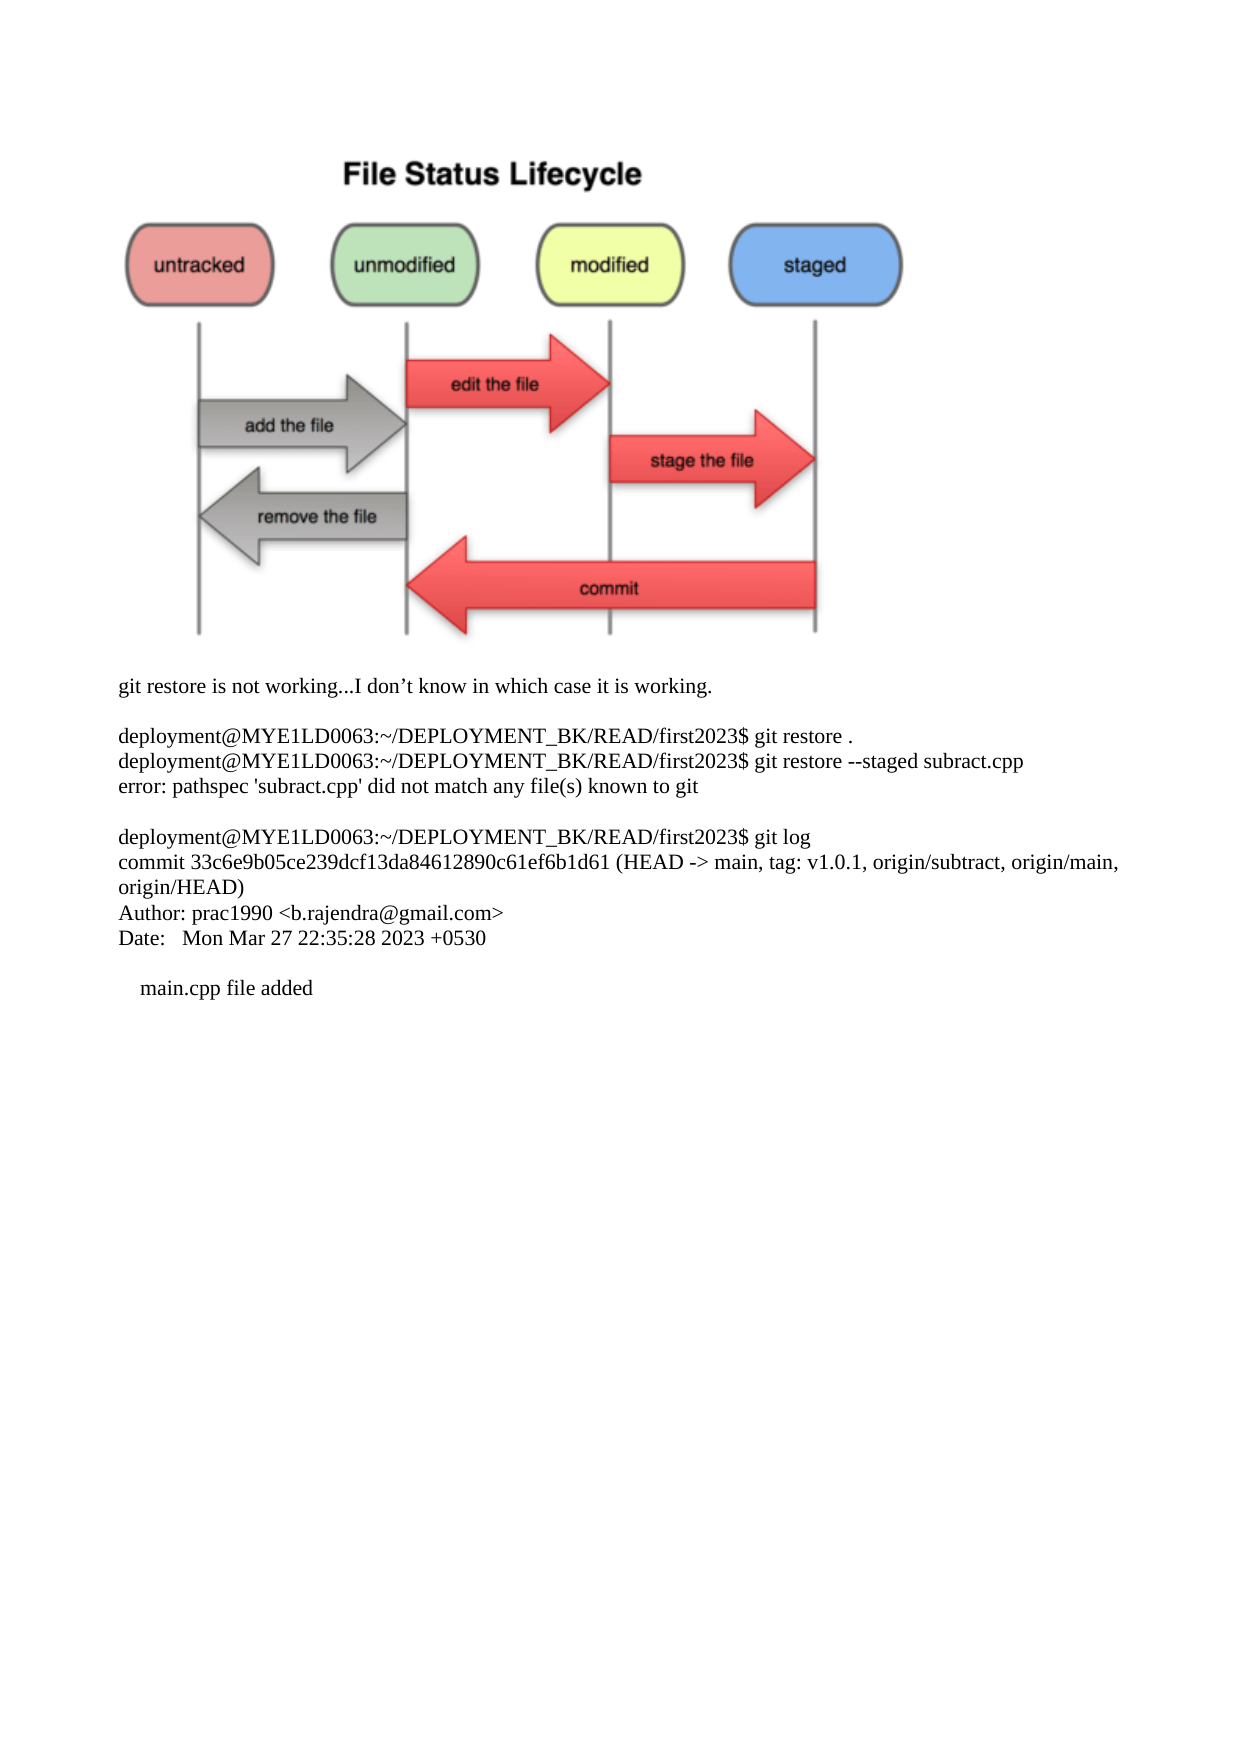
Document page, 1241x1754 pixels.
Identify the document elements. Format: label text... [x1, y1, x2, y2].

text deployment@MYE1LD0063:~/DEPLOYMENT_BK/READ/first2023$ git restore --staged subract.cpp [118, 748, 1122, 773]
text Date: Mon Mar 27 22:35:28 2023 +0530 [118, 925, 1122, 950]
text commit 33c6e9b05ce239dcf13da84612890c61ef6b1d61 (HEAD -> main, tag: v1.0.1, origin/subtract, origin/main, origin/HEAD) [118, 849, 1122, 899]
text Author: prac1990 <b.rajendra@gmail.com> [118, 899, 1122, 925]
text git restore is not working...I don’t know in which case it is working. [118, 673, 1122, 698]
picture [123, 155, 905, 651]
text deployment@MYE1LD0063:~/DEPLOYMENT_BK/READ/first2023$ git restore . [118, 723, 1122, 748]
text main.cpp file added [118, 975, 1122, 1000]
text error: pathspec 'subract.cpp' did not match any file(s) known to git [118, 773, 1122, 799]
text deployment@MYE1LD0063:~/DEPLOYMENT_BK/READ/first2023$ git log [118, 824, 1122, 849]
